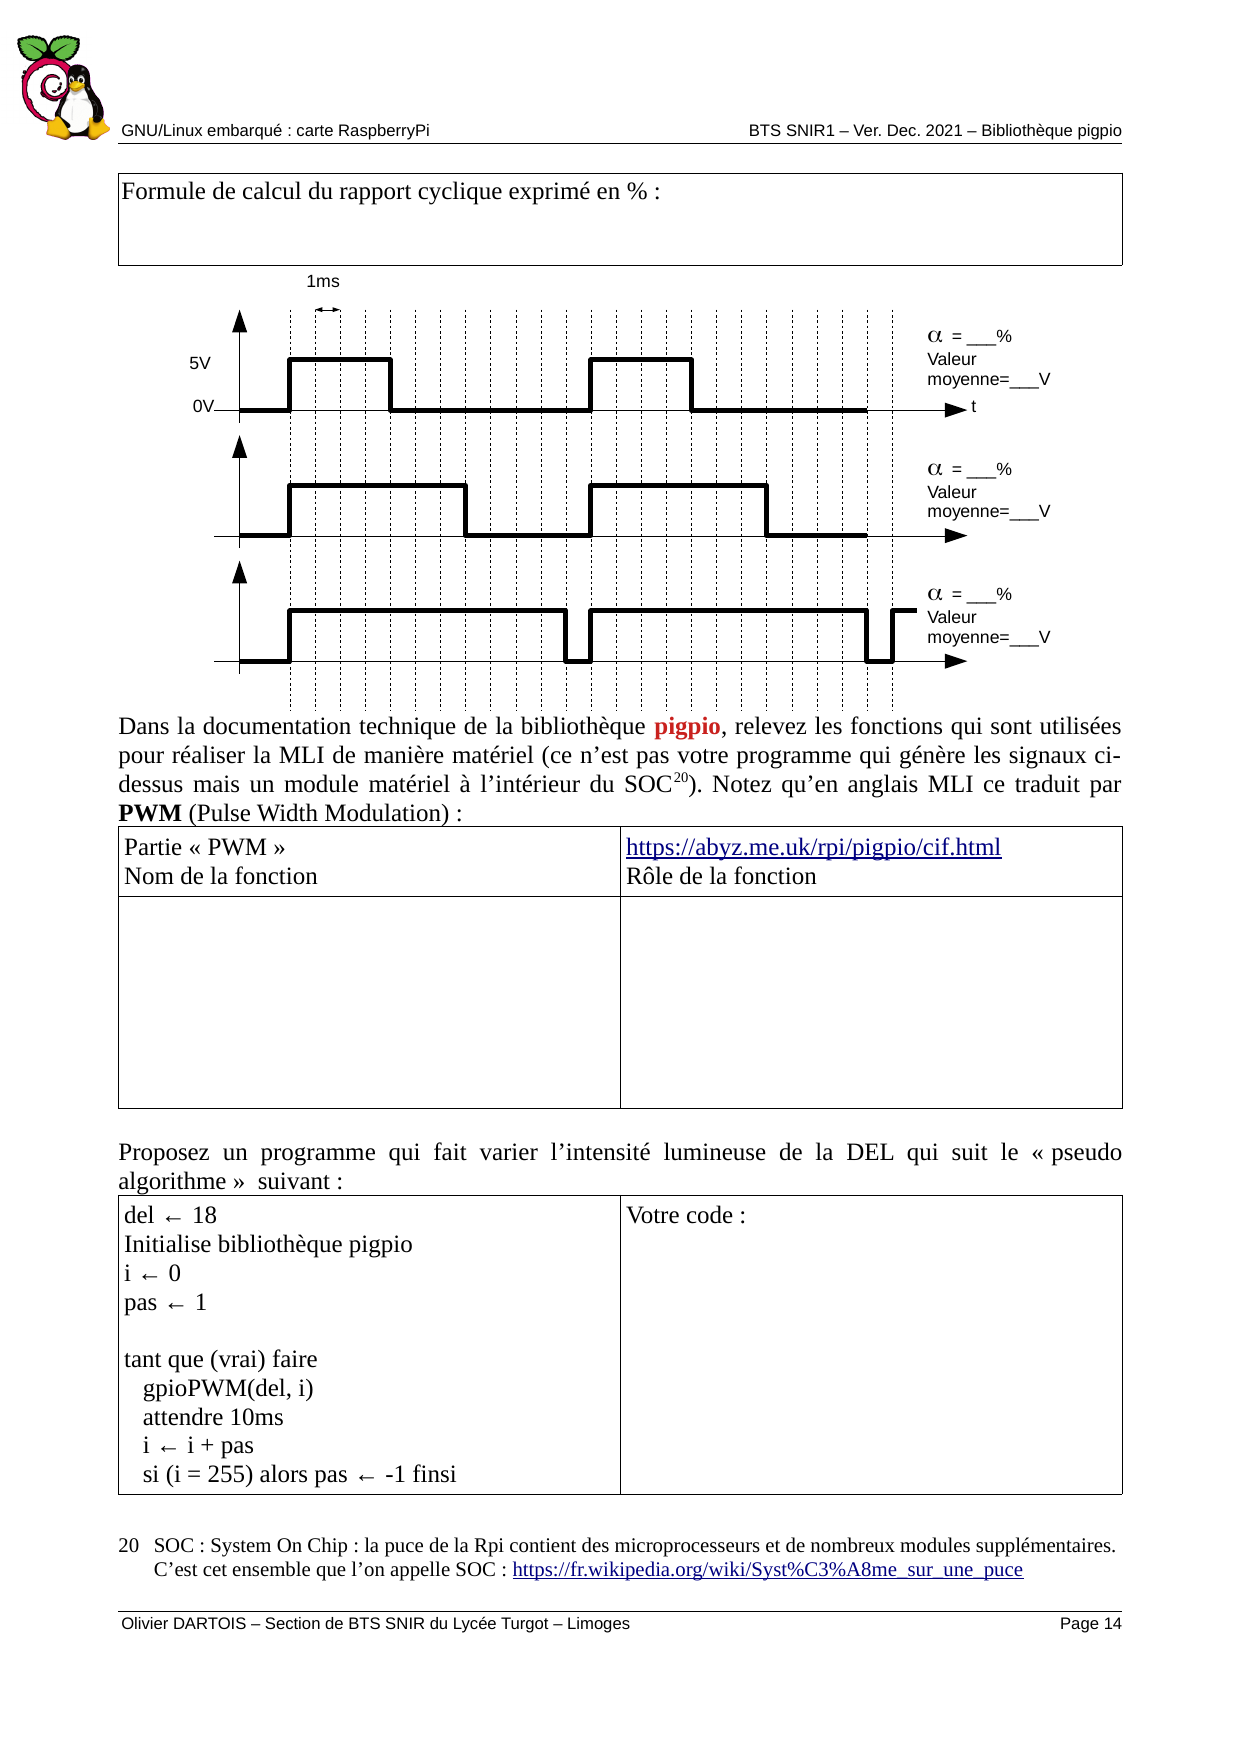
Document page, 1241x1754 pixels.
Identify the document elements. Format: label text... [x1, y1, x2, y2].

table_cell [119, 897, 620, 1108]
table_cell [621, 897, 1122, 1108]
table_header Votre code : [621, 1196, 1122, 1494]
text Formule de calcul du rapport cyclique exprimé en % : [119, 174, 1122, 204]
text Proposez un programme qui fait varier l’intensité lumineuse de la DEL qui suit le « pseudo algorithme » suivant : [118, 1137, 1122, 1195]
table_header https://abyz.me.uk/rpi/pigpio/cif.html Rôle de la fonction [621, 827, 1122, 896]
text SOC : System On Chip : la puce de la Rpi contient des microprocesseurs et de nombreux modules supplémentaires. C’est cet ensemble que l’on appelle SOC : https://fr.wikipedia.org/wiki/Syst%C3%A8me_sur_une_puce [118, 1533, 1122, 1581]
picture [0, 31, 112, 142]
table_header Partie « PWM » Nom de la fonction [119, 827, 620, 896]
table_header del ← 18 Initialise bibliothèque pigpio i ← 0 pas ← 1 tant que (vrai) faire gpioPWM(del, i) attendre 10ms i ← i + pas si (i = 255) alors pas ← -1 finsi [119, 1196, 620, 1494]
text Dans la documentation technique de la bibliothèque pigpio, relevez les fonctions qui sont utilisées pour réaliser la MLI de manière matériel (ce n’est pas votre programme qui génère les signaux ci-dessus mais un module matériel à l’intérieur du SOC). Notez qu’en anglais MLI ce traduit par PWM (Pulse Width Modulation) : [118, 711, 1122, 826]
